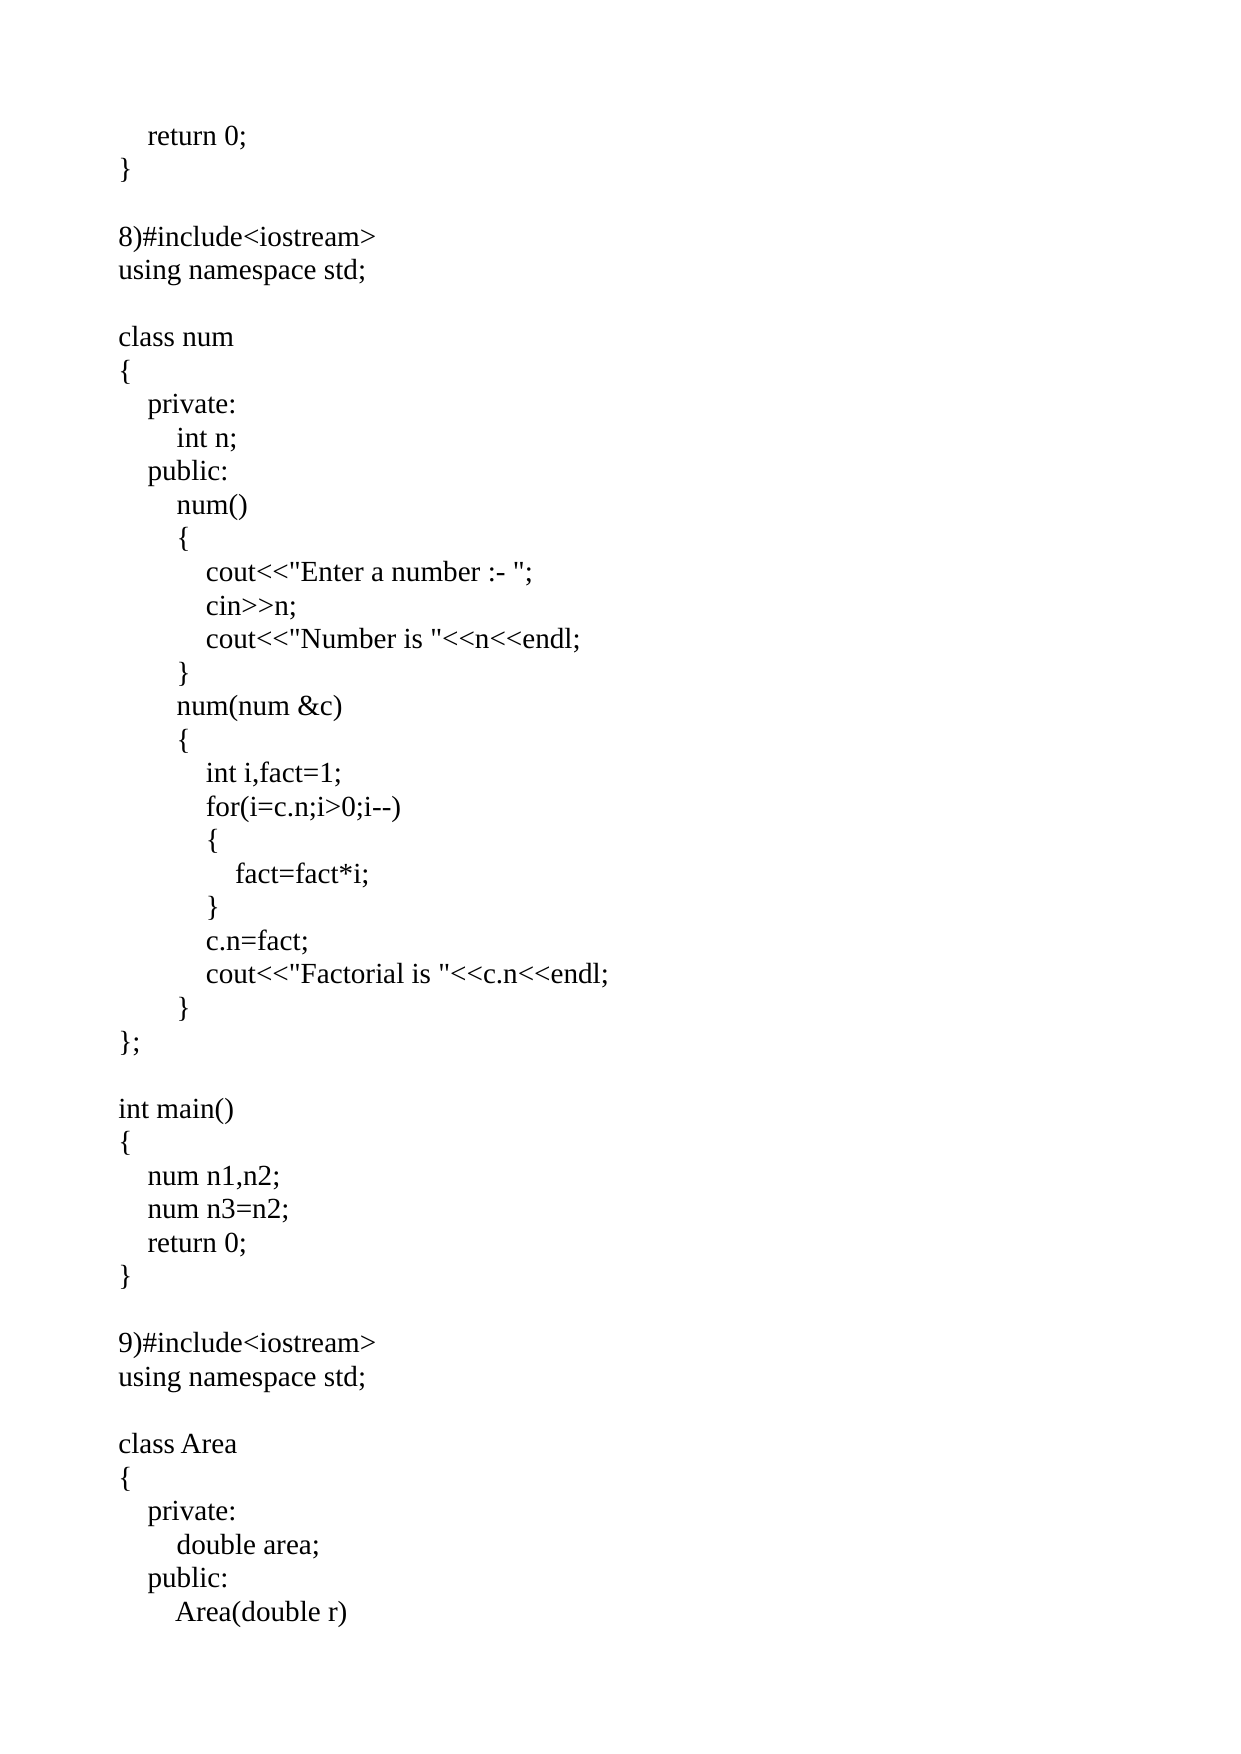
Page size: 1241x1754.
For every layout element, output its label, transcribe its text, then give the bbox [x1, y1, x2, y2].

text c.n=fact; [118, 923, 1122, 957]
text { [118, 1460, 1122, 1493]
text Area(double r) [118, 1594, 1122, 1627]
text private: [118, 1493, 1122, 1527]
text return 0; [118, 1225, 1122, 1258]
text cout<<"Enter a number :- "; [118, 554, 1122, 588]
text cin>>n; [118, 588, 1122, 621]
text public: [118, 1560, 1122, 1594]
text int n; [118, 420, 1122, 453]
text } [118, 655, 1122, 688]
text private: [118, 386, 1122, 420]
text { [118, 822, 1122, 856]
text using namespace std; [118, 252, 1122, 286]
text { [118, 353, 1122, 386]
text for(i=c.n;i>0;i--) [118, 789, 1122, 822]
text { [118, 521, 1122, 554]
text 9)#include<iostream> [118, 1326, 1122, 1359]
text num() [118, 487, 1122, 521]
text } [118, 990, 1122, 1024]
text int main() [118, 1091, 1122, 1124]
text int i,fact=1; [118, 755, 1122, 789]
text } [118, 889, 1122, 923]
text fact=fact*i; [118, 856, 1122, 889]
text 8)#include<iostream> [118, 219, 1122, 252]
text public: [118, 453, 1122, 487]
text { [118, 722, 1122, 755]
text num(num &c) [118, 688, 1122, 722]
text using namespace std; [118, 1359, 1122, 1393]
text } [118, 152, 1122, 185]
text class num [118, 319, 1122, 353]
text cout<<"Number is "<<n<<endl; [118, 621, 1122, 655]
text num n1,n2; [118, 1158, 1122, 1191]
text { [118, 1124, 1122, 1158]
text return 0; [118, 118, 1122, 152]
text }; [118, 1024, 1122, 1057]
text } [118, 1258, 1122, 1292]
text num n3=n2; [118, 1191, 1122, 1225]
text double area; [118, 1527, 1122, 1560]
text cout<<"Factorial is "<<c.n<<endl; [118, 957, 1122, 990]
text class Area [118, 1426, 1122, 1460]
